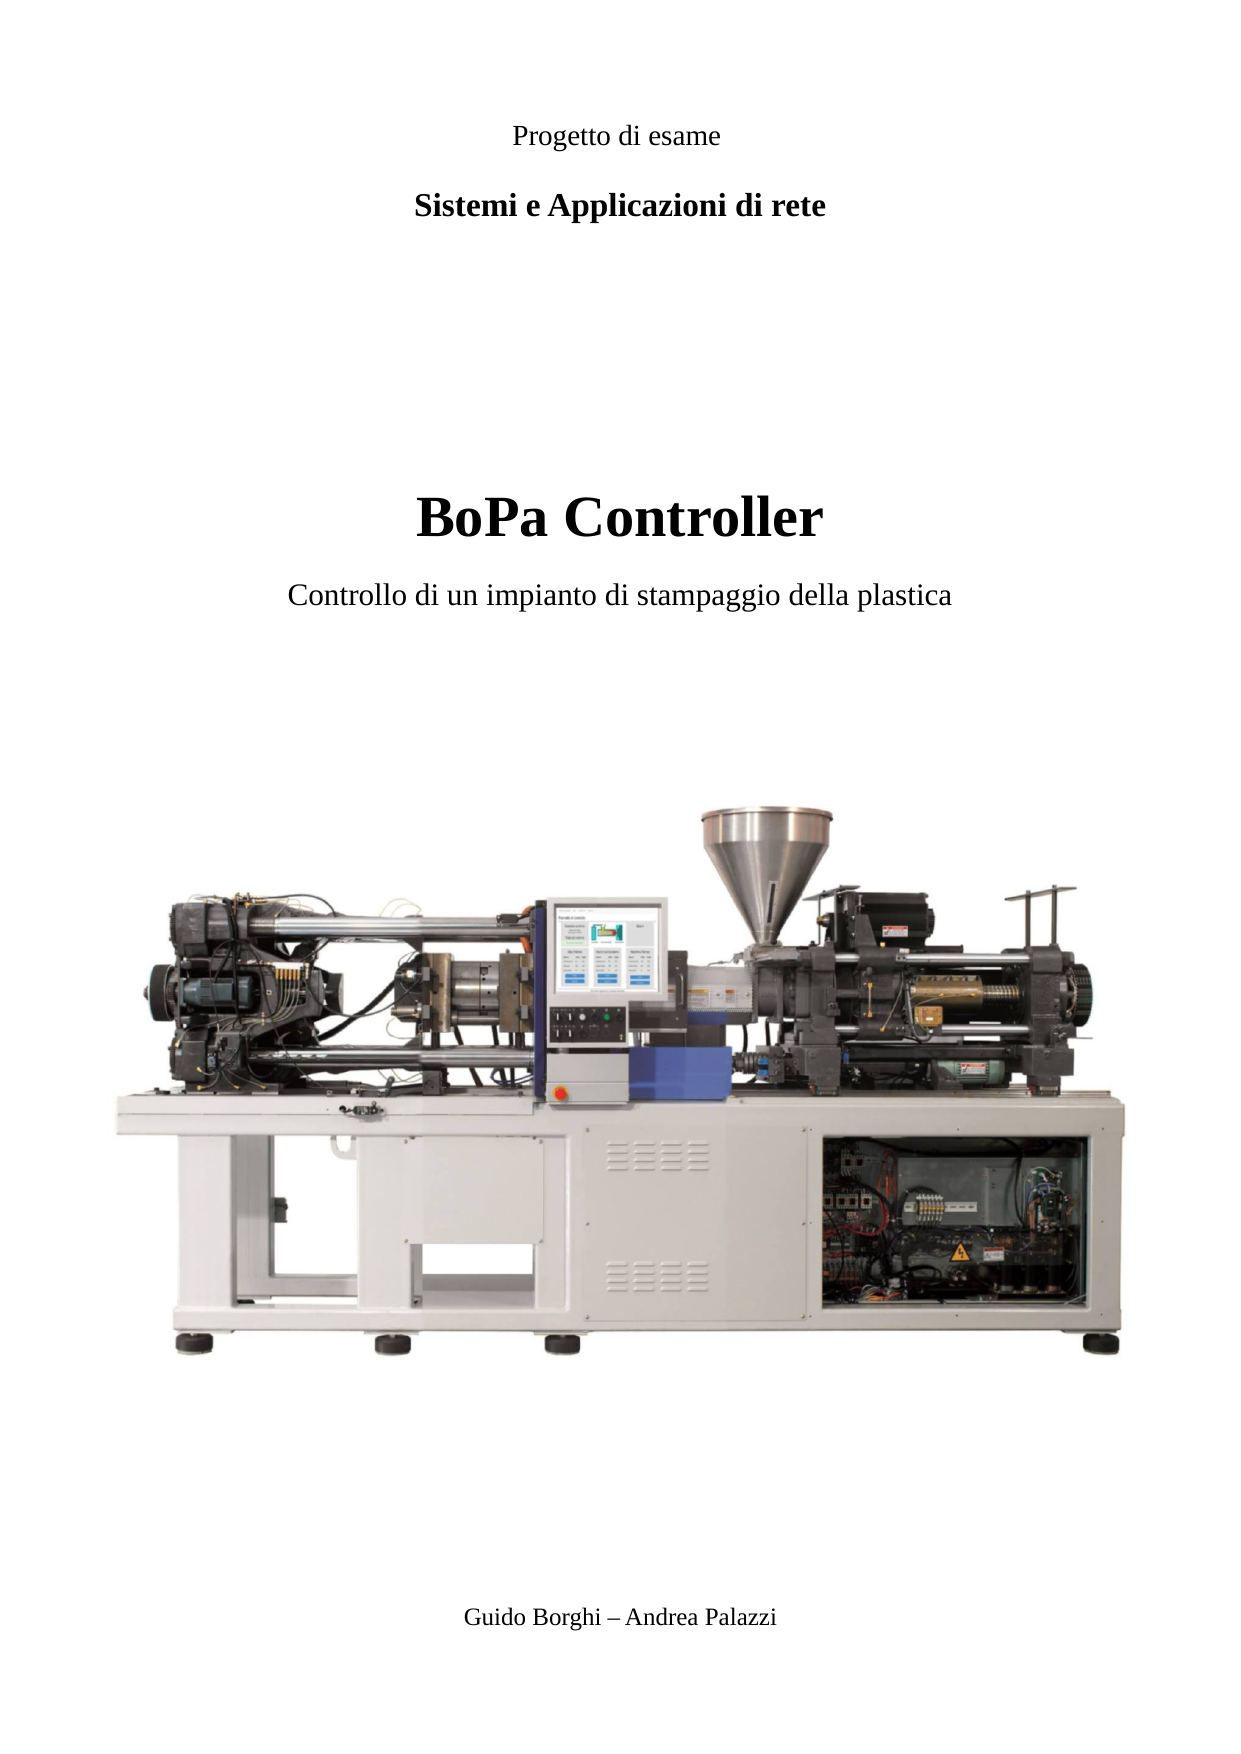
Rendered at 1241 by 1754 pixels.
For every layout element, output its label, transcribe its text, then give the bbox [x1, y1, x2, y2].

text Progetto di esame [118, 118, 1122, 152]
text Sistemi e Applicazioni di rete [118, 185, 1122, 223]
text Controllo di un impianto di stampaggio della plastica [118, 576, 1122, 612]
text BoPa Controller [118, 482, 1122, 549]
text Guido Borghi – Andrea Palazzi [118, 1602, 1122, 1631]
picture [107, 791, 1133, 1372]
